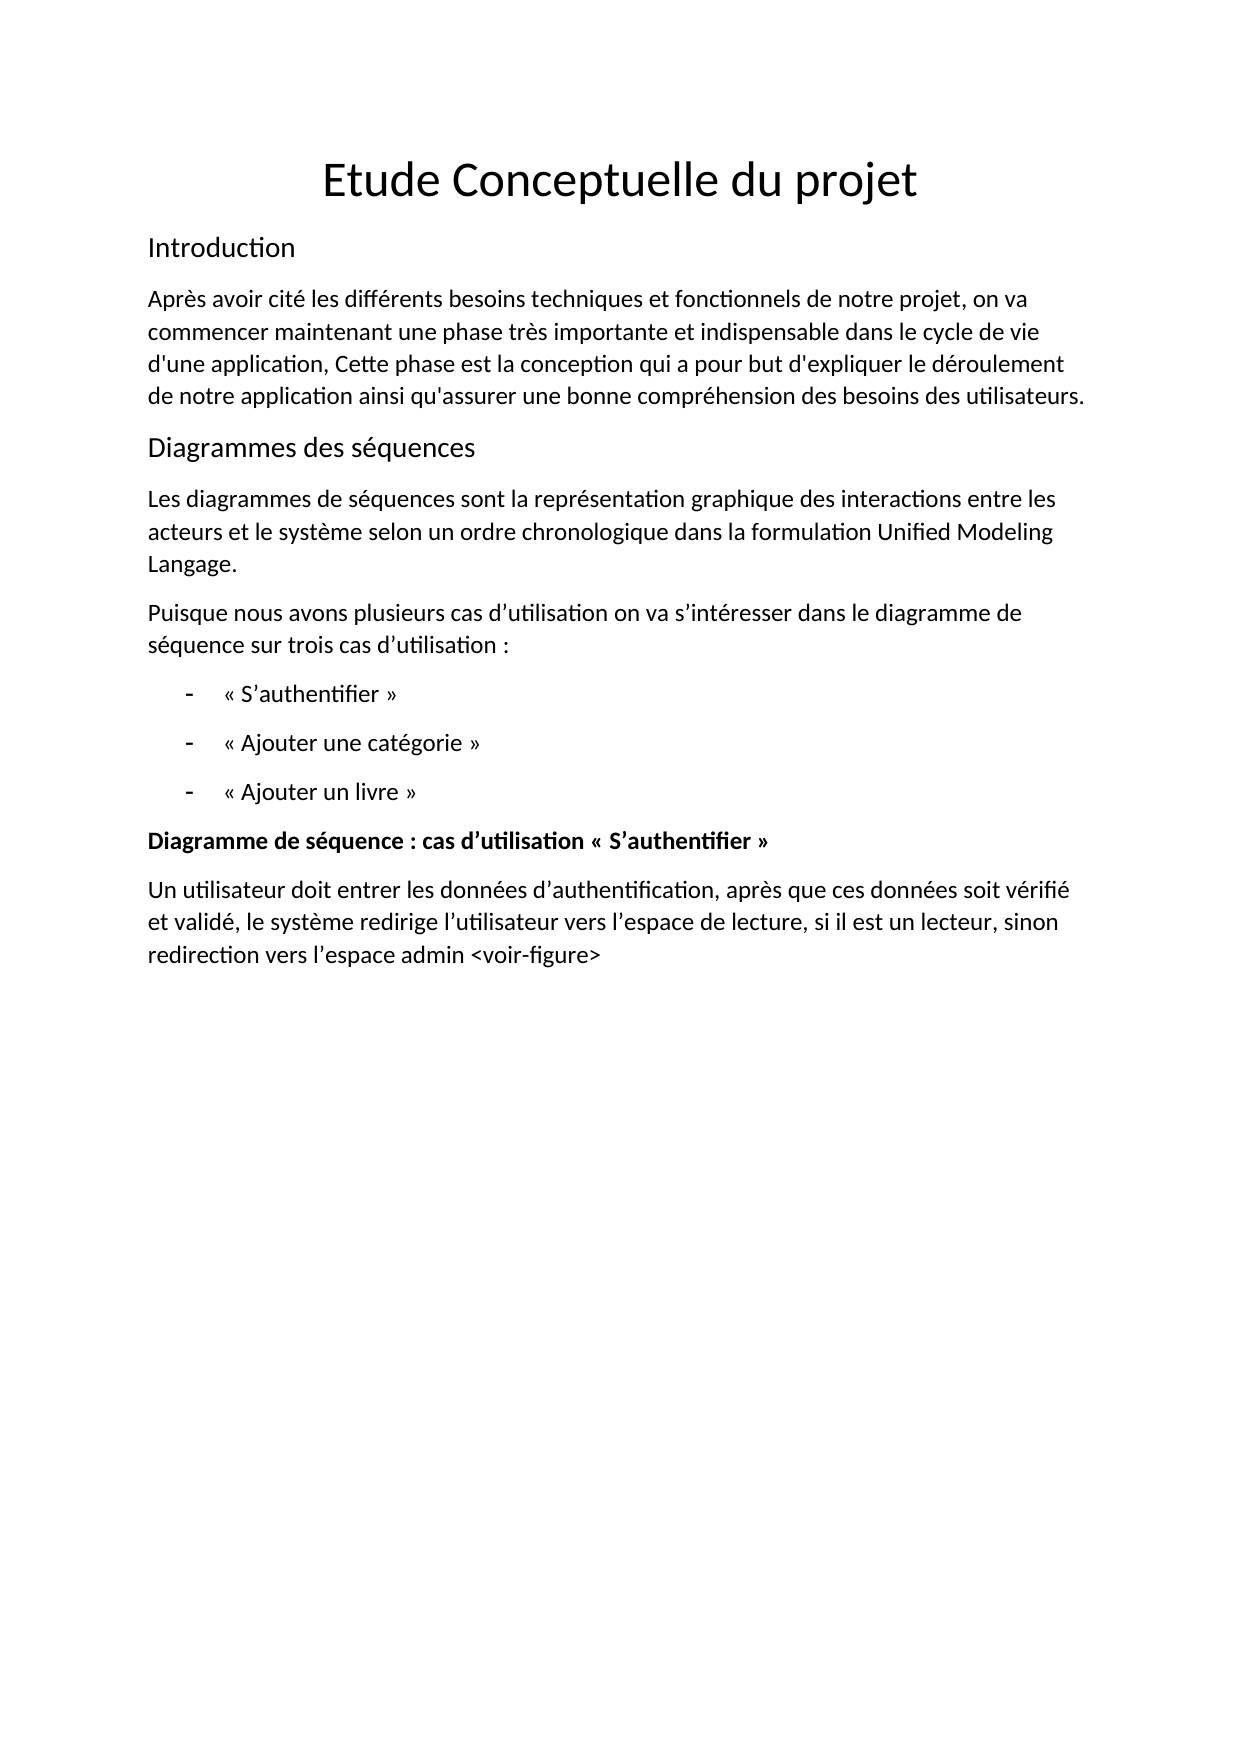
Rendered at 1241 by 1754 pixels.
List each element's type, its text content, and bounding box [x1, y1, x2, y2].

list « S’authentifier » [185, 678, 1093, 709]
text Diagramme de séquence : cas d’utilisation « S’authentifier » [148, 825, 1093, 856]
text Puisque nous avons plusieurs cas d’utilisation on va s’intéresser dans le diagramme de séquence sur trois cas d’utilisation : [148, 597, 1093, 660]
text Les diagrammes de séquences sont la représentation graphique des interactions entre les acteurs et le système selon un ordre chronologique dans la formulation Unified Modeling Langage. [148, 483, 1093, 579]
text Un utilisateur doit entrer les données d’authentification, après que ces données soit vérifié et validé, le système redirige l’utilisateur vers l’espace de lecture, si il est un lecteur, sinon redirection vers l’espace admin <voir-figure> [148, 874, 1093, 969]
text Introduction [148, 229, 1093, 264]
text Diagrammes des séquences [148, 429, 1093, 465]
list « Ajouter un livre » [185, 776, 1093, 807]
text Après avoir cité les différents besoins techniques et fonctionnels de notre projet, on va commencer maintenant une phase très importante et indispensable dans le cycle de vie d'une application, Cette phase est la conception qui a pour but d'expliquer le déroulement de notre application ainsi qu'assurer une bonne compréhension des besoins des utilisateurs. [148, 283, 1093, 411]
text Etude Conceptuelle du projet [148, 148, 1093, 209]
list « Ajouter une catégorie » [185, 727, 1093, 758]
